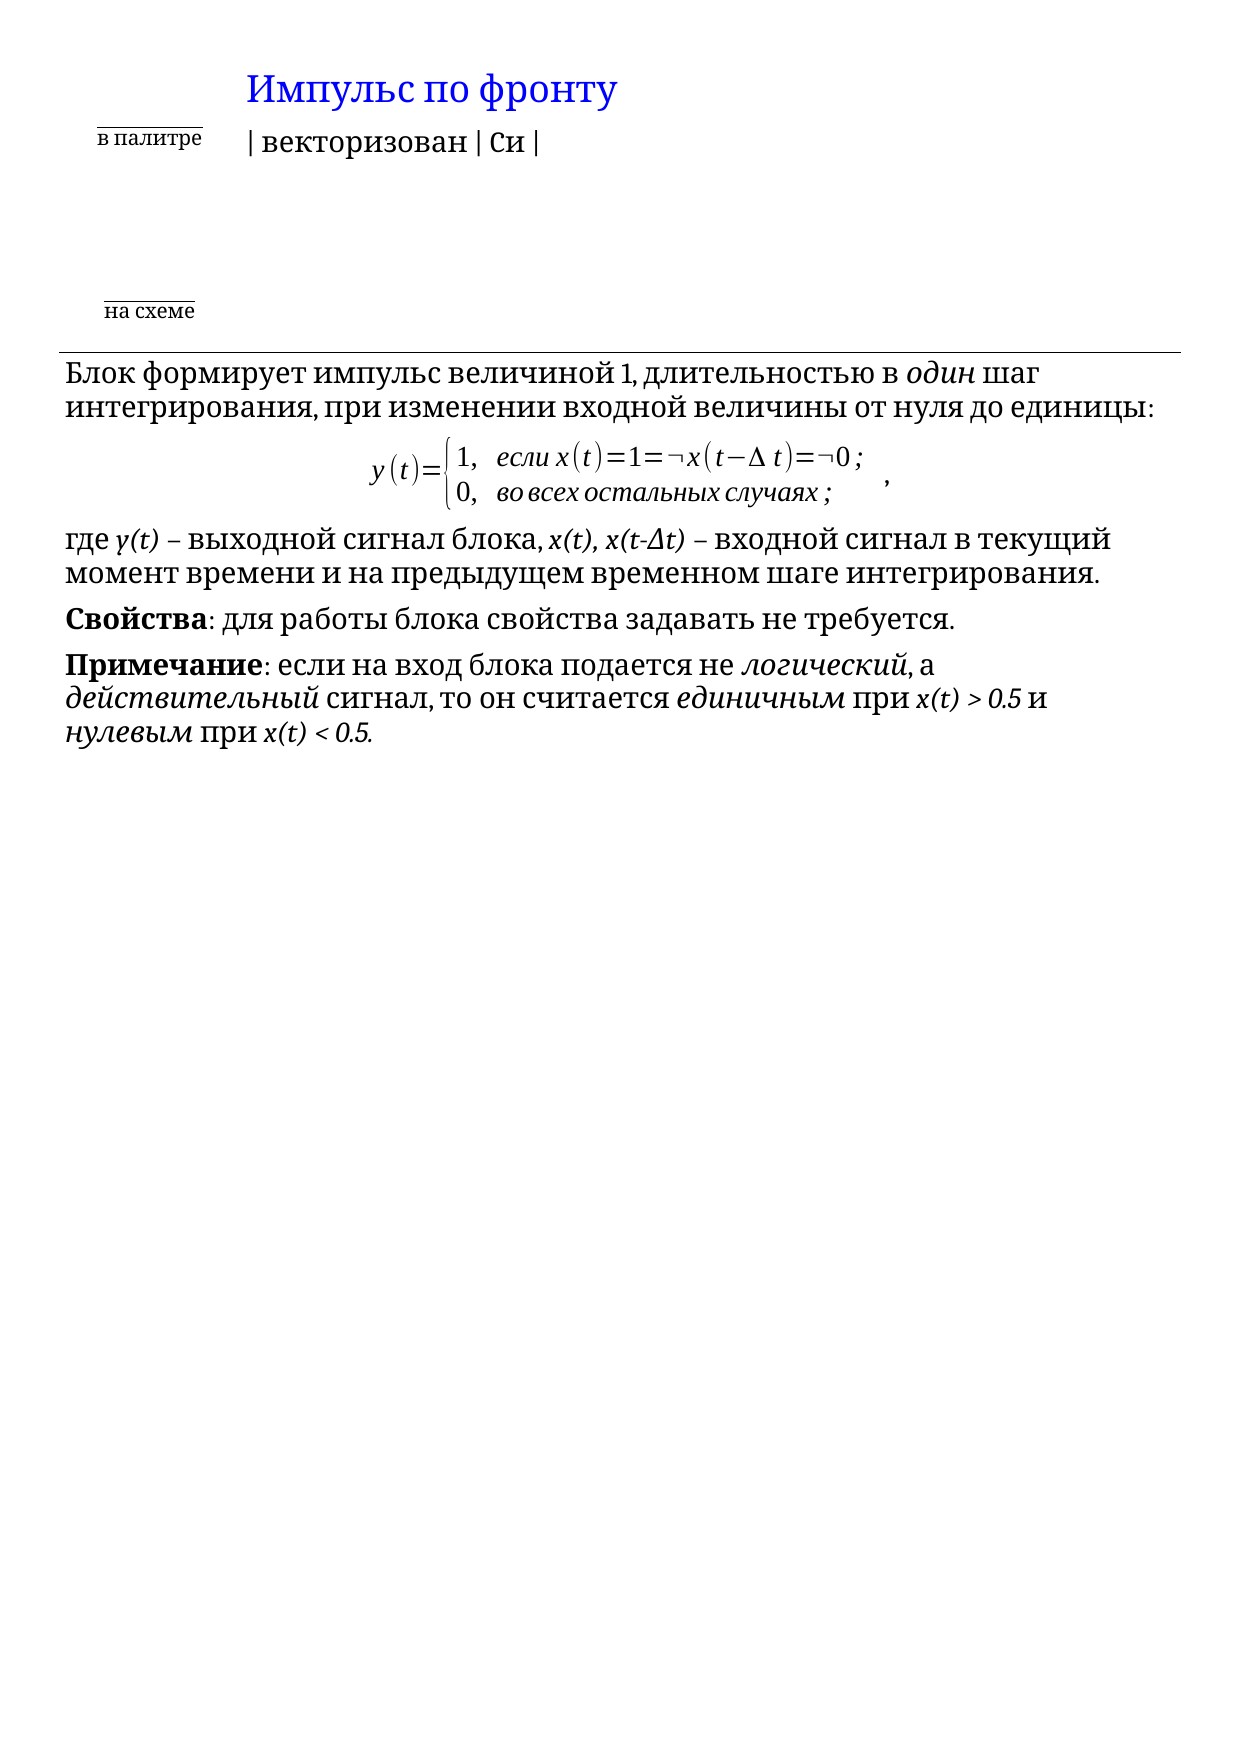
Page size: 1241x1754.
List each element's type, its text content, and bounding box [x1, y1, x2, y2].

table_header [59, 59, 240, 121]
table_cell [59, 178, 240, 294]
table_cell в палитре [59, 121, 240, 178]
table_cell на схеме [59, 294, 240, 352]
table_cell Блок формирует импульс величиной 1, длительностью в один шаг интегрирования, при изменении входной величины от нуля до единицы: , где y(t) – выходной сигнал блока, x(t), x(t-Δt) – входной сигнал в текущий момент времени и на предыдущем временном шаге интегрирования. Свойства: для работы блока свойства задавать не требуется. Примечание: если на вход блока подается не логический, а действительный сигнал, то он считается единичным при x(t) > 0.5 и нулевым при x(t) < 0.5. [59, 353, 1181, 768]
table_header Импульс по фронту [240, 59, 1181, 121]
table_cell [240, 294, 1181, 352]
table_cell [240, 178, 1181, 294]
table_cell | векторизован | Cи | [240, 121, 1181, 178]
